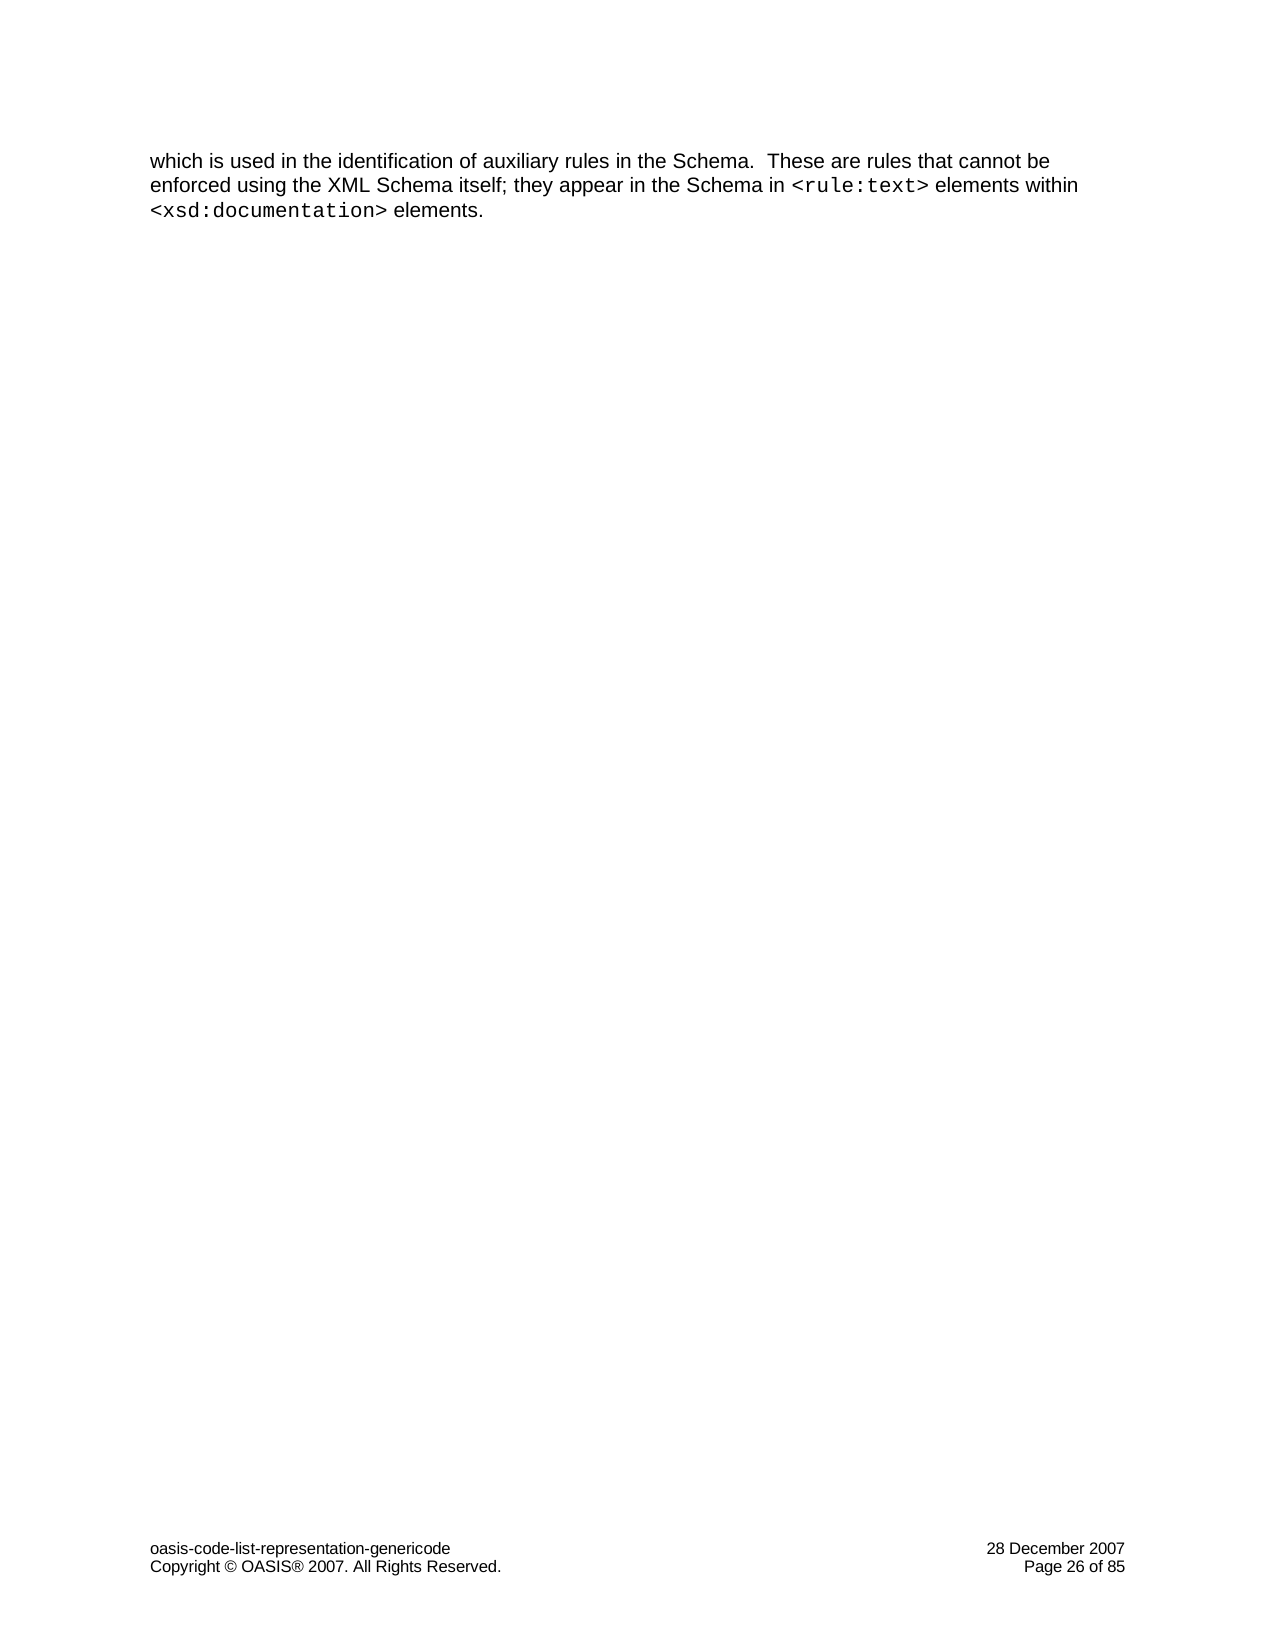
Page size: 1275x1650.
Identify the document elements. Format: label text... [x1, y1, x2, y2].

text which is used in the identification of auxiliary rules in the Schema. These are rules that cannot be enforced using the XML Schema itself; they appear in the Schema in <rule:text> elements within <xsd:documentation> elements. [150, 150, 1125, 224]
